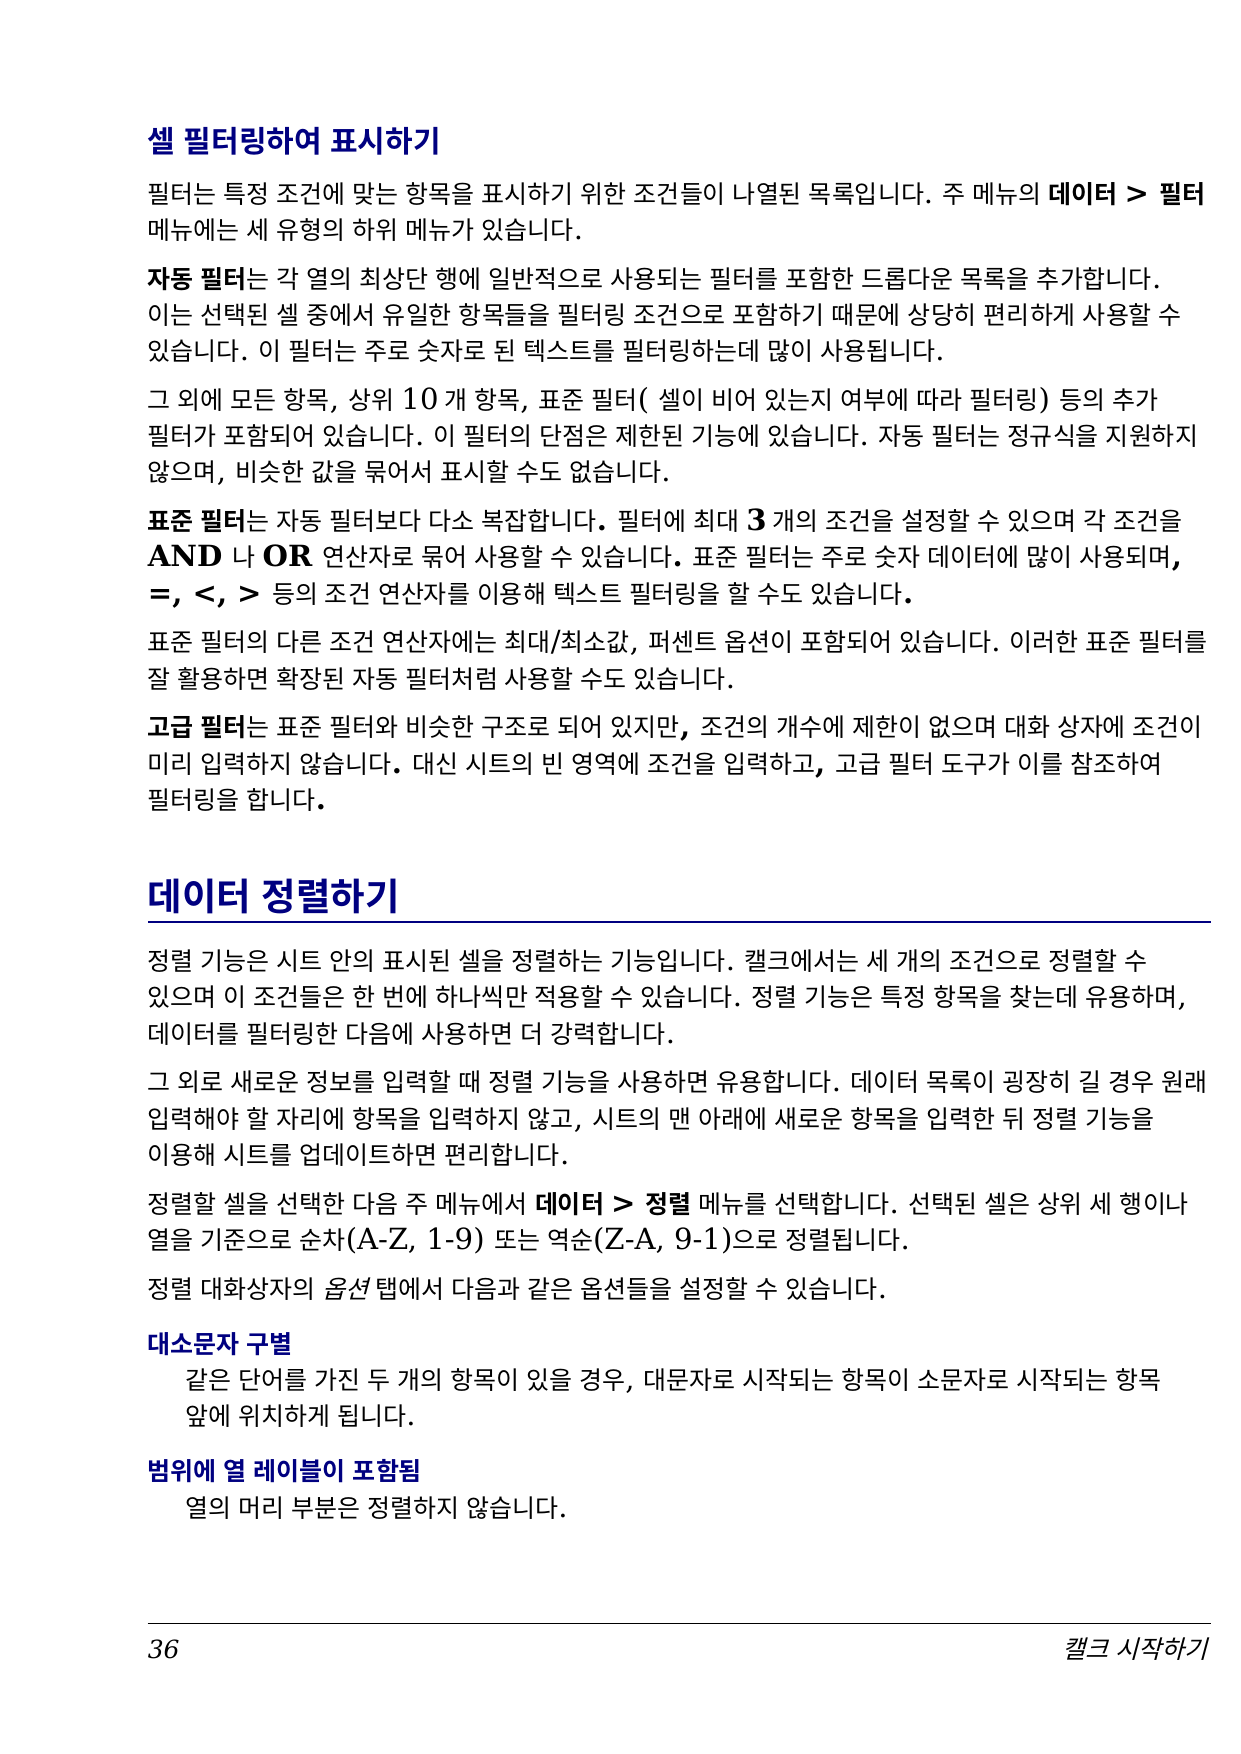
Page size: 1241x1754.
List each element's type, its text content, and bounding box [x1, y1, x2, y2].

subtitle 데이터 정렬하기 [148, 867, 1211, 921]
text 대소문자 구별 [148, 1324, 1211, 1361]
text 열의 머리 부분은 정렬하지 않습니다. [185, 1488, 1211, 1524]
text 자동 필터는 각 열의 최상단 행에 일반적으로 사용되는 필터를 포함한 드롭다운 목록을 추가합니다. 이는 선택된 셀 중에서 유일한 항목들을 필터링 조건으로 포함하기 때문에 상당히 편리하게 사용할 수 있습니다. 이 필터는 주로 숫자로 된 텍스트를 필터링하는데 많이 사용됩니다. [148, 259, 1211, 368]
text 그 외에 모든 항목, 상위 10개 항목, 표준 필터( 셀이 비어 있는지 여부에 따라 필터링) 등의 추가 필터가 포함되어 있습니다. 이 필터의 단점은 제한된 기능에 있습니다. 자동 필터는 정규식을 지원하지 않으며, 비슷한 값을 묶어서 표시할 수도 없습니다. [148, 380, 1211, 489]
text 그 외로 새로운 정보를 입력할 때 정렬 기능을 사용하면 유용합니다. 데이터 목록이 굉장히 길 경우 원래 입력해야 할 자리에 항목을 입력하지 않고, 시트의 맨 아래에 새로운 항목을 입력한 뒤 정렬 기능을 이용해 시트를 업데이트하면 편리합니다. [148, 1063, 1211, 1172]
text 표준 필터는 자동 필터보다 다소 복잡합니다. 필터에 최대 3개의 조건을 설정할 수 있으며 각 조건을 AND 나 OR 연산자로 묶어 사용할 수 있습니다. 표준 필터는 주로 숫자 데이터에 많이 사용되며, =, <, > 등의 조건 연산자를 이용해 텍스트 필터링을 할 수도 있습니다. [148, 502, 1211, 610]
text 범위에 열 레이블이 포함됨 [148, 1452, 1211, 1488]
text 표준 필터의 다른 조건 연산자에는 최대/최소값, 퍼센트 옵션이 포함되어 있습니다. 이러한 표준 필터를 잘 활용하면 확장된 자동 필터처럼 사용할 수도 있습니다. [148, 623, 1211, 695]
text 필터는 특정 조건에 맞는 항목을 표시하기 위한 조건들이 나열된 목록입니다. 주 메뉴의 데이터 > 필터 메뉴에는 세 유형의 하위 메뉴가 있습니다. [148, 174, 1211, 247]
list 정렬 대화상자의 옵션 탭에서 다음과 같은 옵션들을 설정할 수 있습니다. [148, 1269, 1211, 1305]
text 정렬할 셀을 선택한 다음 주 메뉴에서 데이터 > 정렬 메뉴를 선택합니다. 선택된 셀은 상위 세 행이나 열을 기준으로 순차(A-Z, 1-9) 또는 역순(Z-A, 9-1)으로 정렬됩니다. [148, 1184, 1211, 1257]
text 같은 단어를 가진 두 개의 항목이 있을 경우, 대문자로 시작되는 항목이 소문자로 시작되는 항목 앞에 위치하게 됩니다. [185, 1361, 1211, 1433]
subtitle 셀 필터링하여 표시하기 [148, 118, 1211, 162]
text 고급 필터는 표준 필터와 비슷한 구조로 되어 있지만, 조건의 개수에 제한이 없으며 대화 상자에 조건이 미리 입력하지 않습니다. 대신 시트의 빈 영역에 조건을 입력하고, 고급 필터 도구가 이를 참조하여 필터링을 합니다. [148, 708, 1211, 817]
text 정렬 기능은 시트 안의 표시된 셀을 정렬하는 기능입니다. 캘크에서는 세 개의 조건으로 정렬할 수 있으며 이 조건들은 한 번에 하나씩만 적용할 수 있습니다. 정렬 기능은 특정 항목을 찾는데 유용하며, 데이터를 필터링한 다음에 사용하면 더 강력합니다. [148, 942, 1211, 1050]
